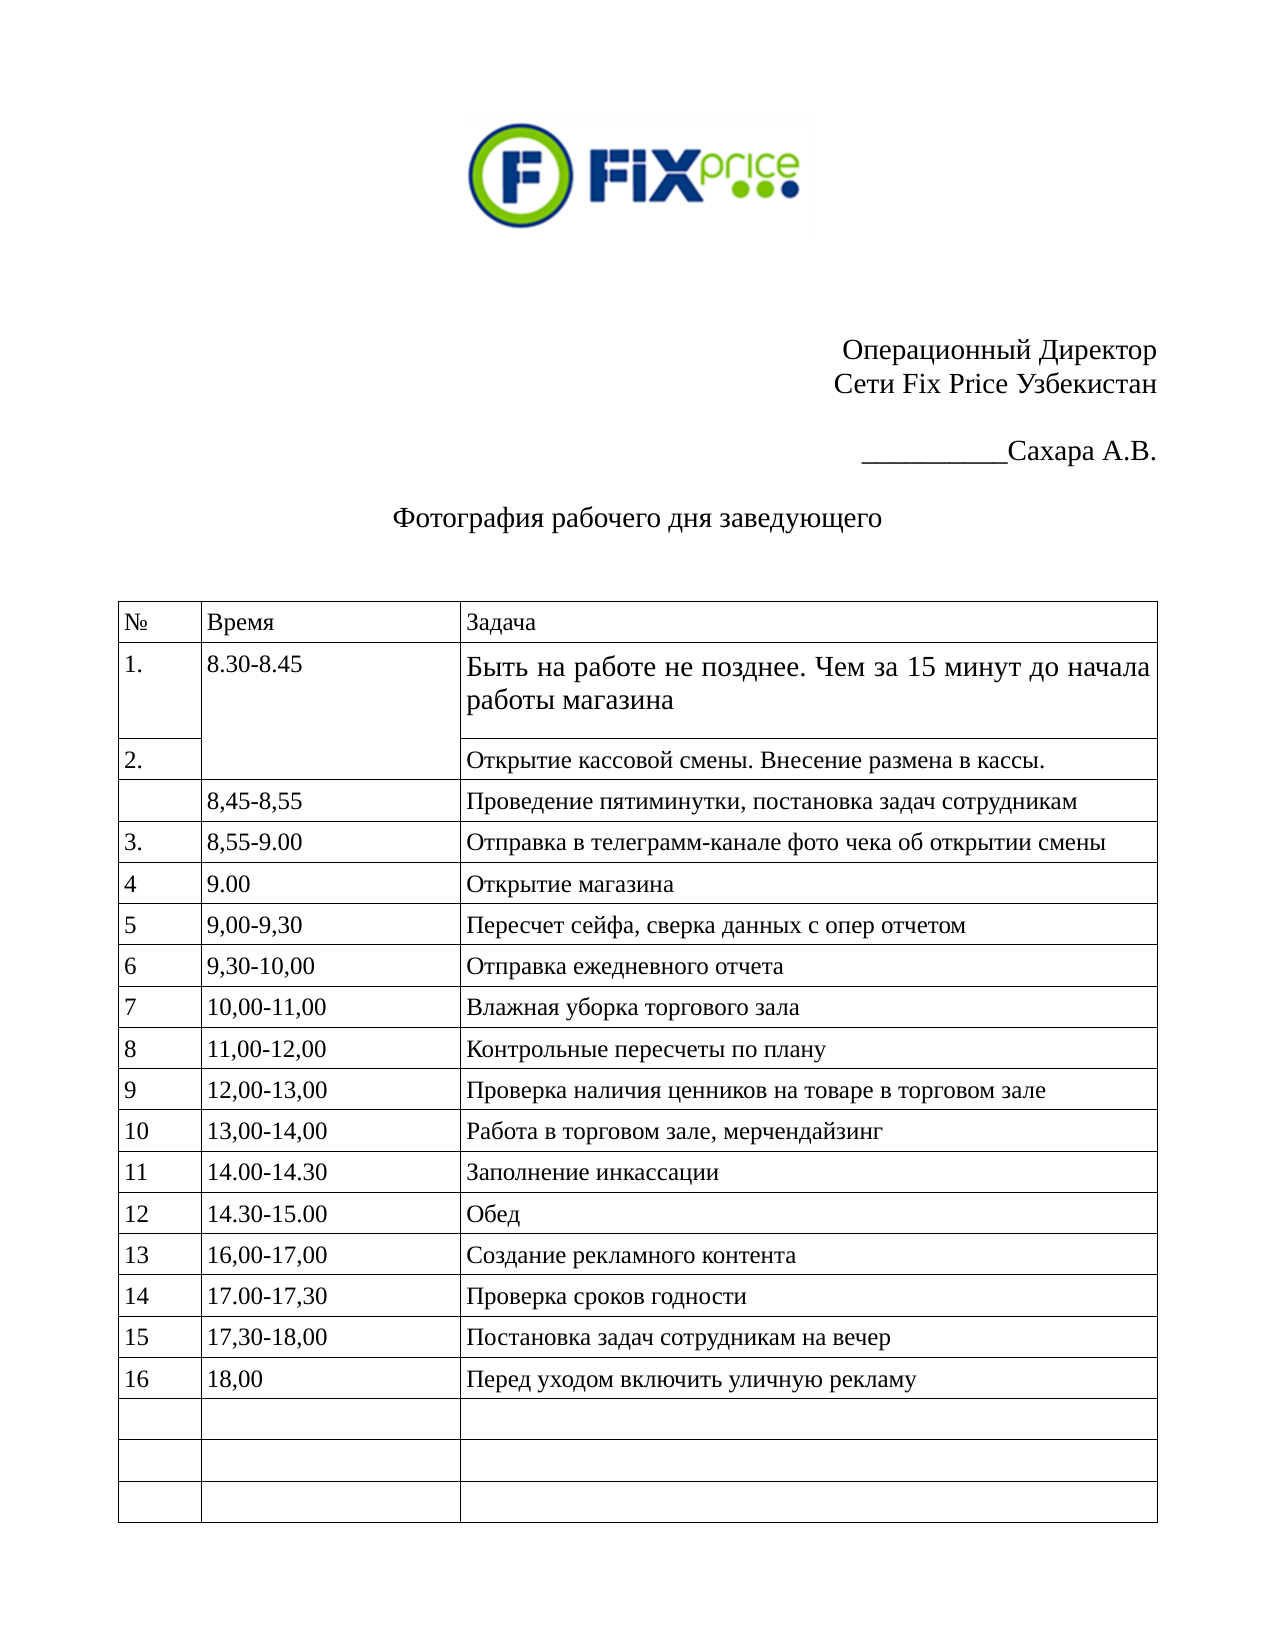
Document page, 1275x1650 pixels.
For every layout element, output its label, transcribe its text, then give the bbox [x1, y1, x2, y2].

table_cell Работа в торговом зале, мерчендайзинг [461, 1110, 1157, 1151]
table_cell Открытие магазина [461, 863, 1157, 903]
table_cell 14.30-15.00 [202, 1193, 460, 1233]
table_cell [461, 1399, 1157, 1439]
table_cell 11,00-12,00 [202, 1028, 460, 1068]
table_cell 7 [119, 987, 201, 1027]
text Операционный Директор [118, 332, 1157, 366]
table_header Задача [461, 602, 1157, 642]
table_cell 14 [119, 1275, 201, 1316]
table_cell 9,30-10,00 [202, 945, 460, 986]
table_cell 16 [119, 1358, 201, 1398]
table_cell 8.30-8.45 [202, 643, 460, 779]
table_cell Быть на работе не позднее. Чем за 15 минут до начала работы магазина [461, 643, 1157, 738]
table_cell [119, 1440, 201, 1481]
table_cell 18,00 [202, 1358, 460, 1398]
text __________Сахара А.В. [118, 433, 1157, 466]
table_cell 10 [119, 1110, 201, 1151]
table_cell Открытие кассовой смены. Внесение размена в кассы. [461, 739, 1157, 779]
table_cell Обед [461, 1193, 1157, 1233]
table_cell [202, 1440, 460, 1481]
table_cell 8 [119, 1028, 201, 1068]
table_cell 11 [119, 1152, 201, 1192]
table_cell [461, 1440, 1157, 1481]
table_cell 15 [119, 1317, 201, 1357]
table_cell Отправка ежедневного отчета [461, 945, 1157, 986]
table_cell Отправка в телеграмм-канале фото чека об открытии смены [461, 822, 1157, 862]
table_cell Влажная уборка торгового зала [461, 987, 1157, 1027]
table_cell 1. [119, 643, 201, 738]
table_cell 14.00-14.30 [202, 1152, 460, 1192]
table_cell 17,30-18,00 [202, 1317, 460, 1357]
table_cell Постановка задач сотрудникам на вечер [461, 1317, 1157, 1357]
table_cell 17.00-17,30 [202, 1275, 460, 1316]
table_cell Проверка наличия ценников на товаре в торговом зале [461, 1069, 1157, 1109]
text Сети Fix Price Узбекистан [118, 366, 1157, 399]
table_cell Контрольные пересчеты по плану [461, 1028, 1157, 1068]
table_cell 13,00-14,00 [202, 1110, 460, 1151]
table_cell Создание рекламного контента [461, 1234, 1157, 1274]
table_cell [461, 1482, 1157, 1522]
table_cell [202, 1482, 460, 1522]
table_cell Проверка сроков годности [461, 1275, 1157, 1316]
table_cell 9,00-9,30 [202, 904, 460, 944]
table_cell 8,55-9.00 [202, 822, 460, 862]
table_cell 4 [119, 863, 201, 903]
table_header № [119, 602, 201, 642]
table_cell 5 [119, 904, 201, 944]
table_cell 6 [119, 945, 201, 986]
table_cell 12,00-13,00 [202, 1069, 460, 1109]
table_cell Пересчет сейфа, сверка данных с опер отчетом [461, 904, 1157, 944]
table_cell [119, 1482, 201, 1522]
table_cell 9.00 [202, 863, 460, 903]
table_cell [202, 1399, 460, 1439]
table_cell 9 [119, 1069, 201, 1109]
table_header Время [202, 602, 460, 642]
table_cell [119, 1399, 201, 1439]
text Фотография рабочего дня заведующего [118, 500, 1157, 533]
table_cell 2. [119, 739, 201, 779]
table_cell 3. [119, 822, 201, 862]
table_cell 8,45-8,55 [202, 780, 460, 821]
table_cell Проведение пятиминутки, постановка задач сотрудникам [461, 780, 1157, 821]
table_cell Перед уходом включить уличную рекламу [461, 1358, 1157, 1398]
table_cell Заполнение инкассации [461, 1152, 1157, 1192]
table_cell 10,00-11,00 [202, 987, 460, 1027]
table_cell 13 [119, 1234, 201, 1274]
table_cell 16,00-17,00 [202, 1234, 460, 1274]
table_cell 12 [119, 1193, 201, 1233]
table_cell [119, 780, 201, 821]
